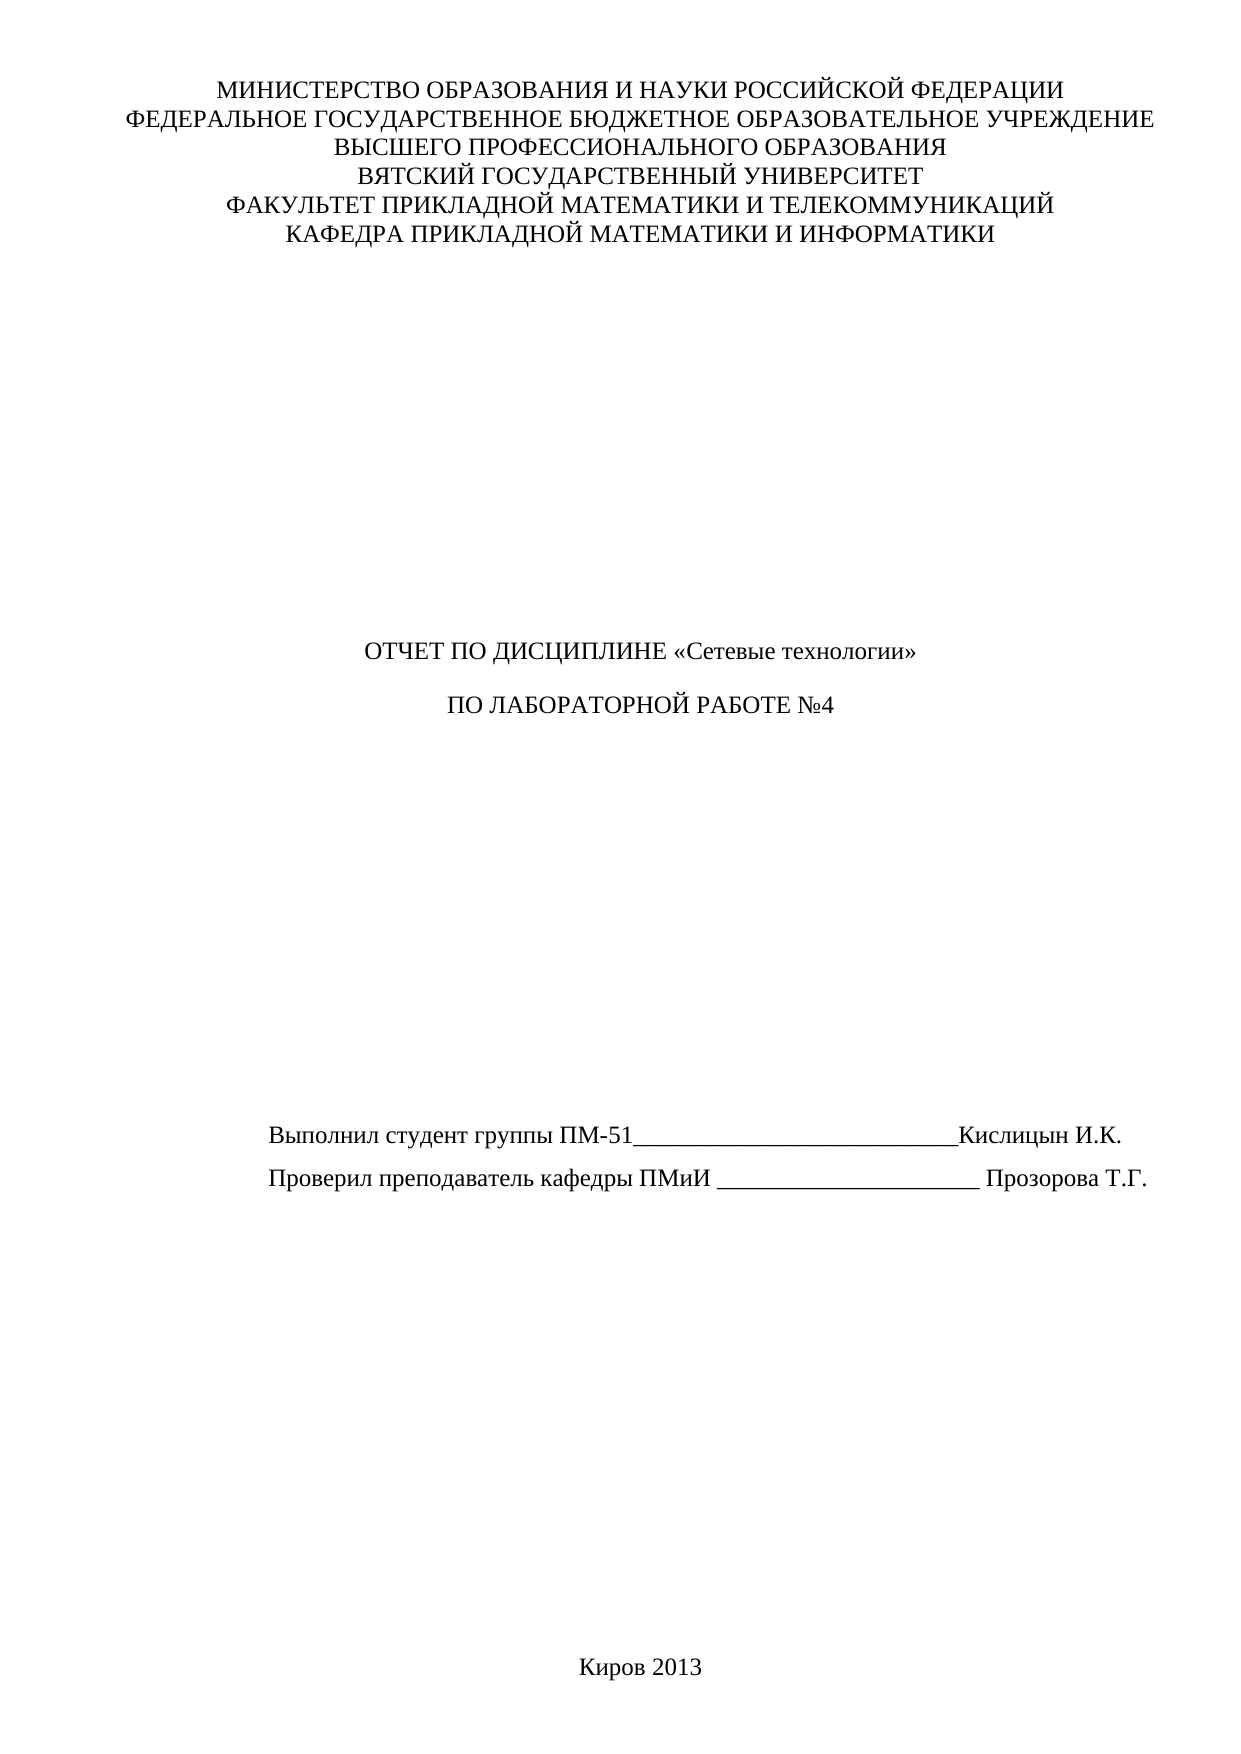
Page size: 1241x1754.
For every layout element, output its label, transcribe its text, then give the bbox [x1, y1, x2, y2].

text Проверил преподаватель кафедры ПМиИ _____________________ Прозорова Т.Г. [268, 1163, 1162, 1192]
text Киров 2013 [118, 1652, 1162, 1681]
text ФЕДЕРАЛЬНОЕ ГОСУДАРСТВЕННОЕ БЮДЖЕТНОЕ ОБРАЗОВАТЕЛЬНОЕ УЧРЕЖДЕНИЕ [118, 104, 1162, 132]
text ВЫСШЕГО ПРОФЕССИОНАЛЬНОГО ОБРАЗОВАНИЯ [118, 132, 1162, 161]
text ПО ЛАБОРАТОРНОЙ РАБОТЕ №4 [118, 690, 1162, 719]
text ВЯТСКИЙ ГОСУДАРСТВЕННЫЙ УНИВЕРСИТЕТ [118, 161, 1162, 190]
text КАФЕДРА ПРИКЛАДНОЙ МАТЕМАТИКИ И ИНФОРМАТИКИ [118, 219, 1162, 247]
text Выполнил студент группы ПМ-51__________________________Кислицын И.К. [268, 1120, 1162, 1149]
text Министерство образования и науки РОССИЙСКОЙ ФЕДЕРАЦИИ [118, 75, 1162, 104]
text ФАКУЛЬТЕТ ПРИКЛАДНОЙ МАТЕМАТИКИ И ТЕЛЕКОММУНИКАЦИЙ [118, 190, 1162, 219]
text ОТЧЕТ ПО ДИСЦИПЛИНЕ «Сетевые технологии» [118, 636, 1162, 665]
